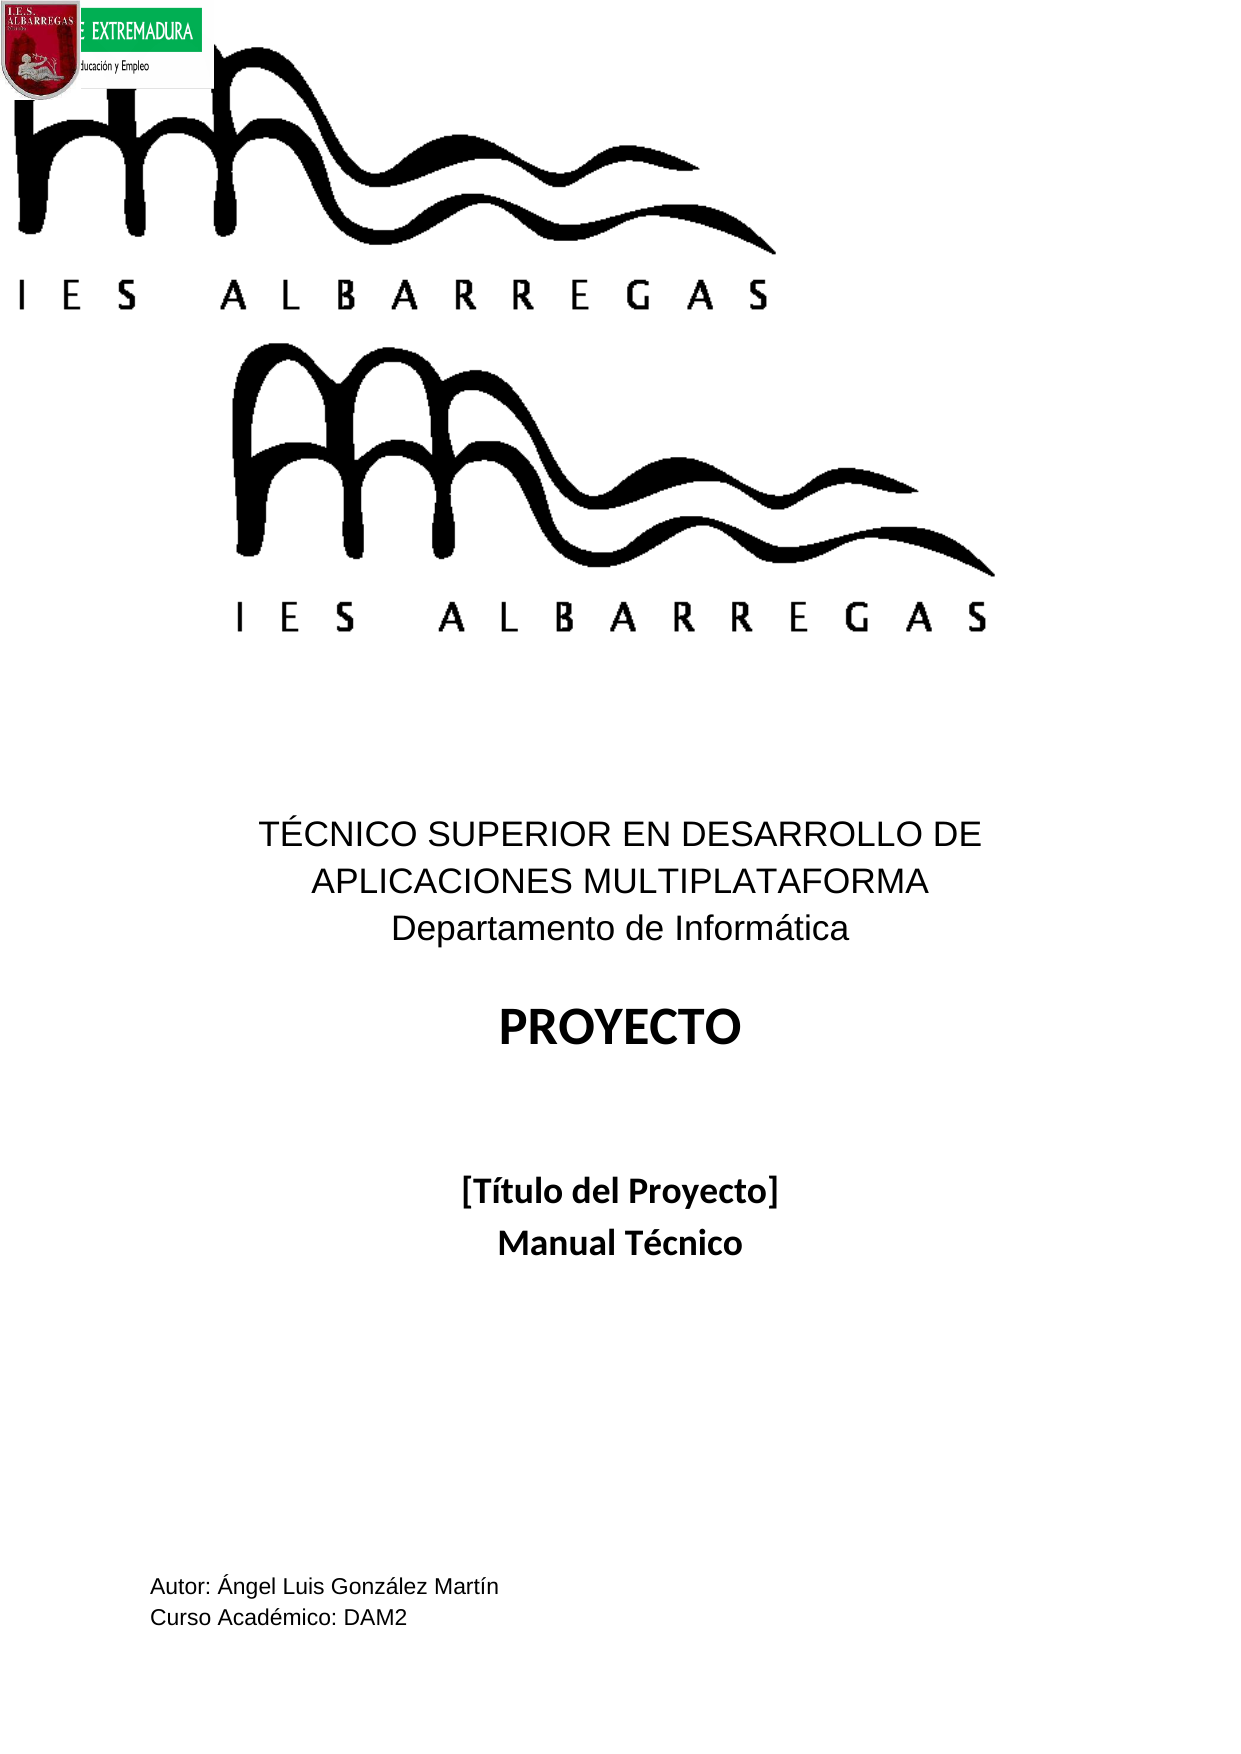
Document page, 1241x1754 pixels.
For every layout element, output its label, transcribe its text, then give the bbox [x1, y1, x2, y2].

text Departamento de Informática [150, 907, 1090, 947]
title [Título del Proyecto] [150, 1167, 1090, 1213]
title PROYECTO [150, 992, 1090, 1058]
title Manual Técnico [150, 1219, 1090, 1265]
picture [0, 0, 1023, 645]
text TÉCNICO SUPERIOR EN DESARROLLO DE APLICACIONES MULTIPLATAFORMA [150, 813, 1090, 901]
text Autor: Ángel Luis González Martín [150, 1573, 1090, 1600]
text Curso Académico: DAM2 [150, 1603, 1090, 1630]
